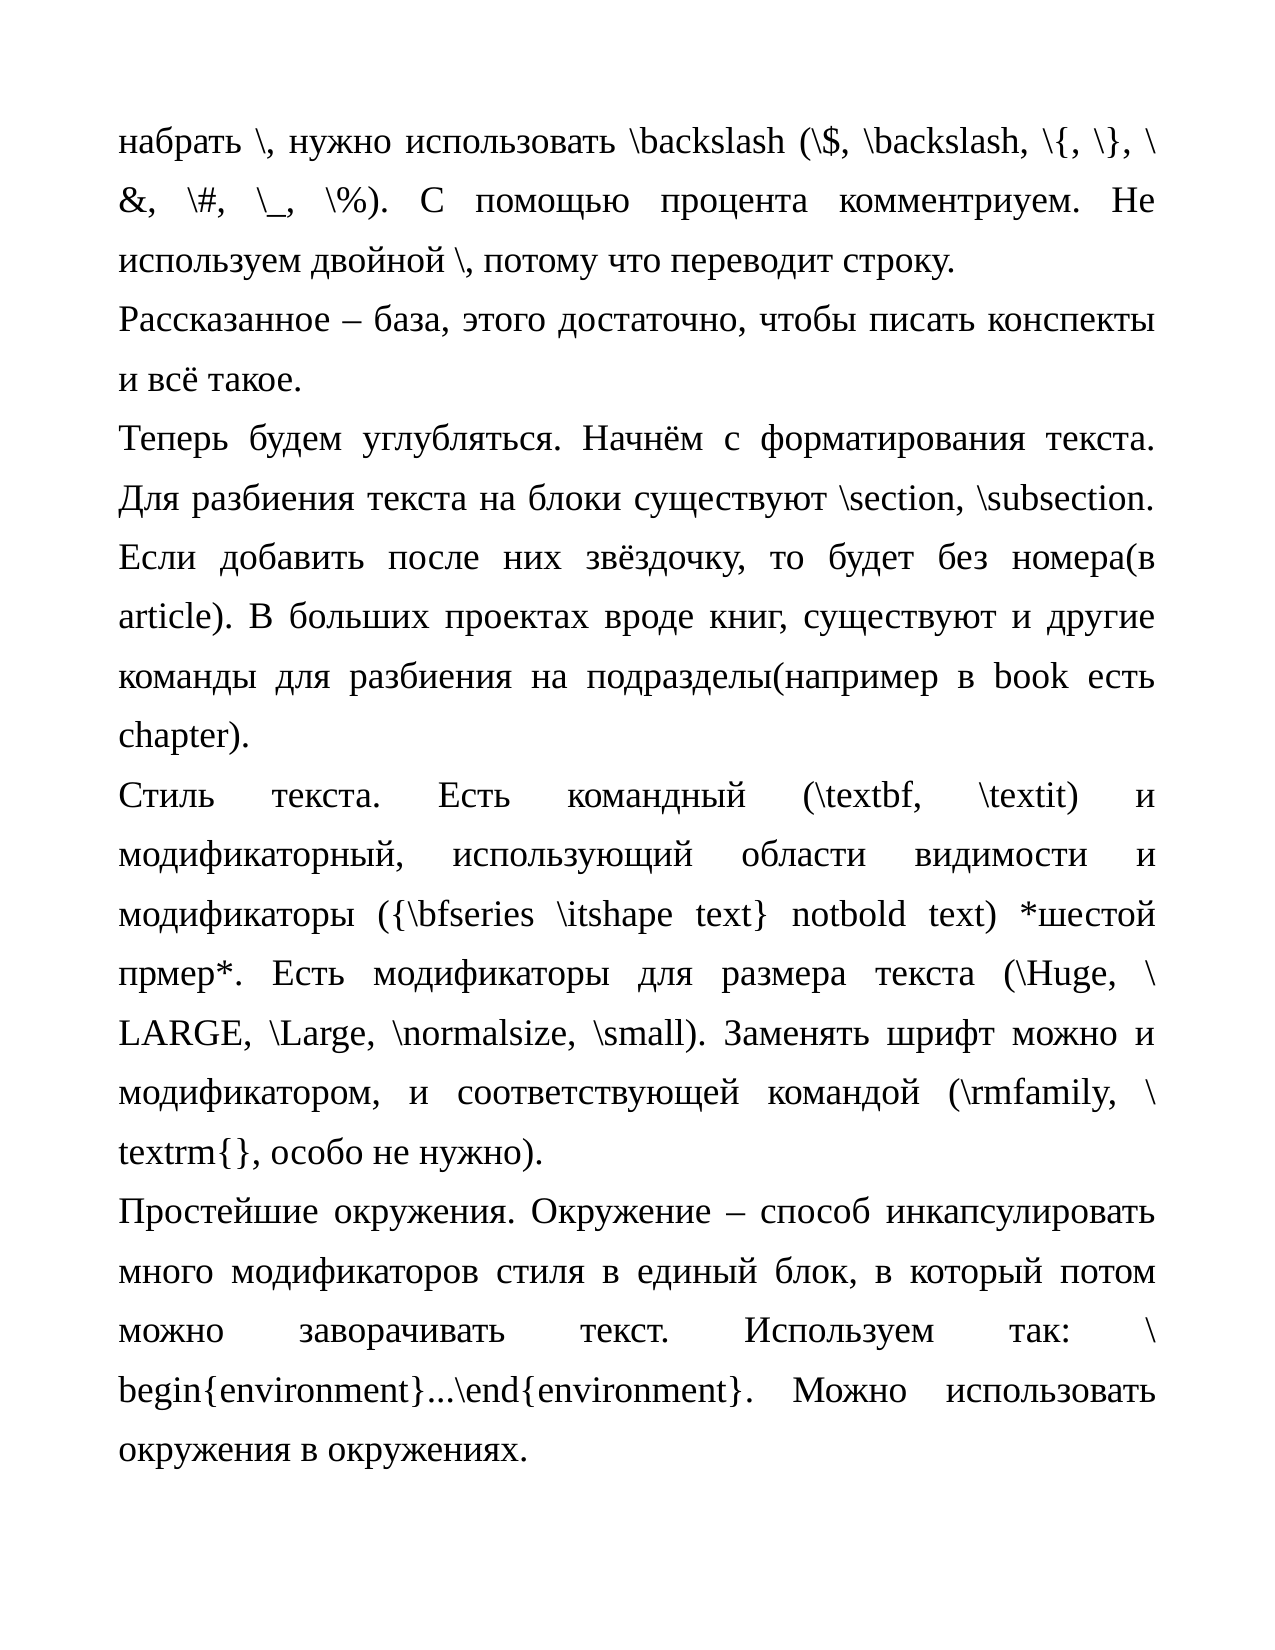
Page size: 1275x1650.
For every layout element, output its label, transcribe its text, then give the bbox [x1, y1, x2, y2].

text Простейшие окружения. Окружение – способ инкапсулировать много модификаторов стиля в единый блок, в который потом можно заворачивать текст. Используем так: \begin{environment}...\end{environment}. Можно использовать окружения в окружениях. [118, 1189, 1157, 1470]
text набрать \, нужно использовать \backslash (\$, \backslash, \{, \}, \&, \#, \_, \%). С помощью процента комментриуем. Не используем двойной \, потому что переводит строку. [118, 118, 1157, 280]
text Стиль текста. Есть командный (\textbf, \textit) и модификаторный, использующий области видимости и модификаторы ({\bfseries \itshape text} notbold text) *шестой прмер*. Есть модификаторы для размера текста (\Huge, \LARGE, \Large, \normalsize, \small). Заменять шрифт можно и модификатором, и соответствующей командой (\rmfamily, \textrm{}, особо не нужно). [118, 772, 1157, 1172]
text Теперь будем углубляться. Начнём с форматирования текста. Для разбиения текста на блоки существуют \section, \subsection. Если добавить после них звёздочку, то будет без номера(в article). В больших проектах вроде книг, существуют и другие команды для разбиения на подразделы(например в book есть chapter). [118, 416, 1157, 756]
text Рассказанное – база, этого достаточно, чтобы писать конспекты и всё такое. [118, 297, 1157, 399]
